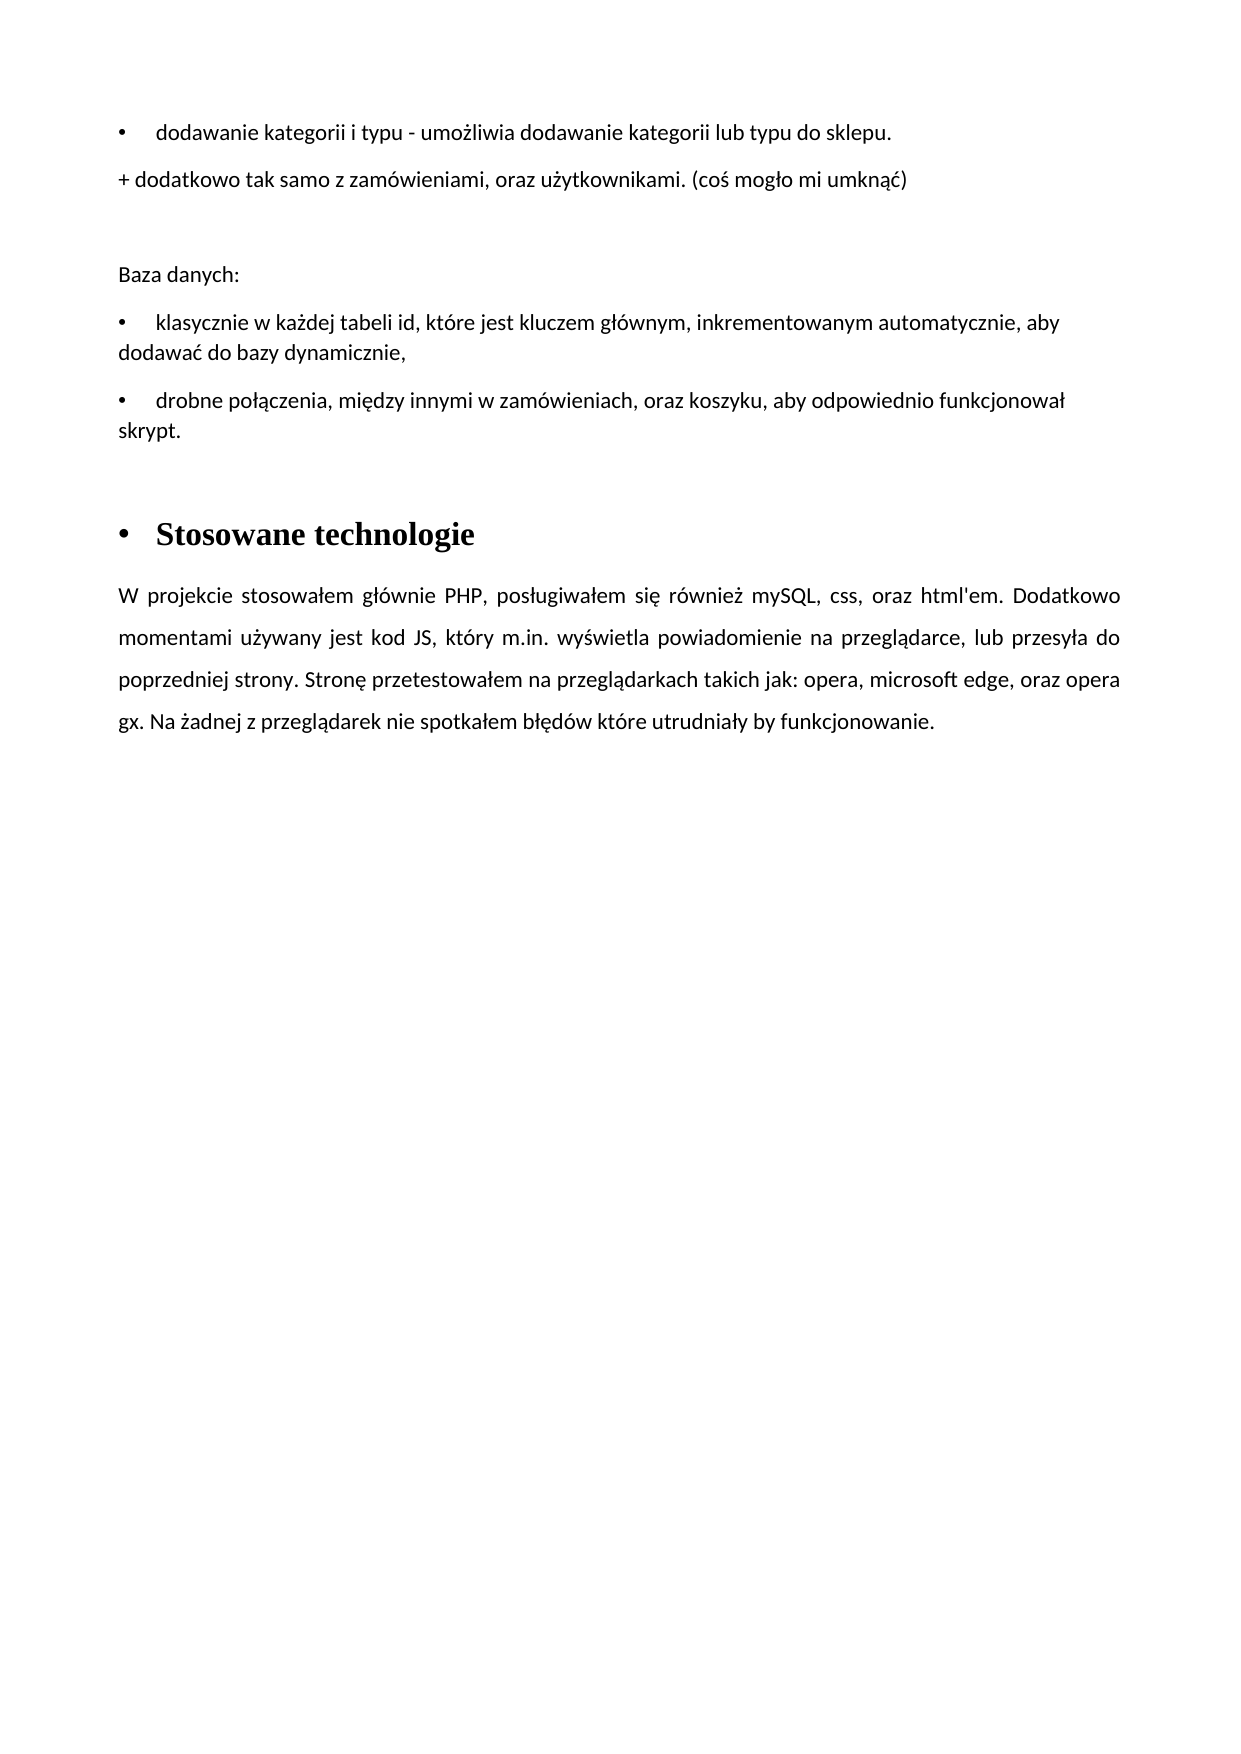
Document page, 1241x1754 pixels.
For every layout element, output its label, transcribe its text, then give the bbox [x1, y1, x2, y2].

text W projekcie stosowałem głównie PHP, posługiwałem się również mySQL, css, oraz html'em. Dodatkowo momentami używany jest kod JS, który m.in. wyświetla powiadomienie na przeglądarce, lub przesyła do poprzedniej strony. Stronę przetestowałem na przeglądarkach takich jak: opera, microsoft edge, oraz opera gx. Na żadnej z przeglądarek nie spotkałem błędów które utrudniały by funkcjonowanie. [118, 581, 1122, 735]
list dodawanie kategorii i typu - umożliwia dodawanie kategorii lub typu do sklepu. [81, 118, 1122, 146]
text + dodatkowo tak samo z zamówieniami, oraz użytkownikami. (coś mogło mi umknąć) [118, 166, 1122, 193]
text Baza danych: [118, 260, 1122, 288]
list klasycznie w każdej tabeli id, które jest kluczem głównym, inkrementowanym automatycznie, aby dodawać do bazy dynamicznie, [81, 308, 1122, 366]
list Stosowane technologie [81, 514, 1122, 552]
list drobne połączenia, między innymi w zamówieniach, oraz koszyku, aby odpowiednio funkcjonował skrypt. [81, 386, 1122, 444]
